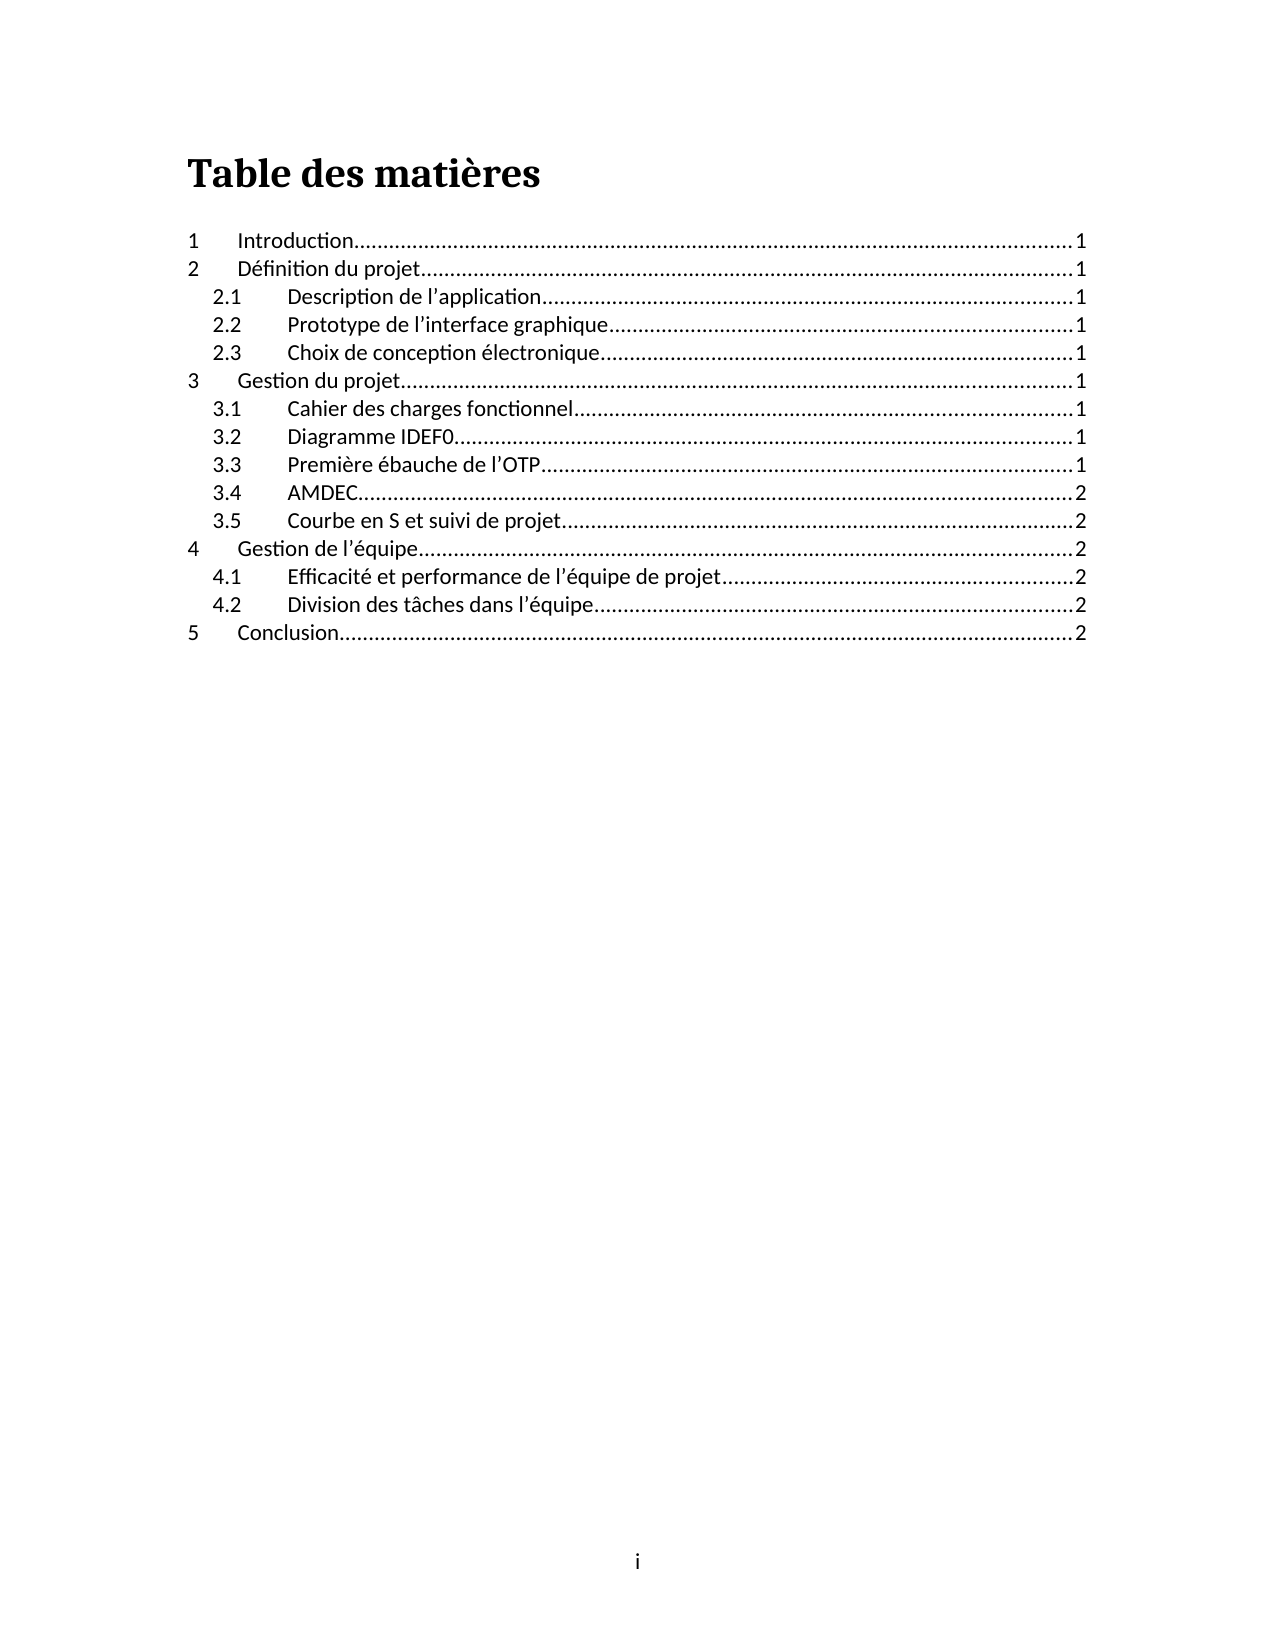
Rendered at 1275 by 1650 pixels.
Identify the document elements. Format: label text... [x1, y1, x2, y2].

text 4.2 Division des tâches dans l’équipe 2 [212, 590, 1087, 618]
text 5 Conclusion 2 [187, 618, 1087, 646]
text 3.2 Diagramme IDEF0 1 [212, 422, 1087, 450]
text 4 Gestion de l’équipe 2 [187, 534, 1087, 562]
text 2.3 Choix de conception électronique 1 [212, 338, 1087, 366]
text 2.2 Prototype de l’interface graphique 1 [212, 310, 1087, 338]
text 2.1 Description de l’application 1 [212, 282, 1087, 310]
text 3.5 Courbe en S et suivi de projet 2 [212, 506, 1087, 534]
text 2 Définition du projet 1 [187, 254, 1087, 282]
text 3.3 Première ébauche de l’OTP 1 [212, 450, 1087, 478]
text 3 Gestion du projet 1 [187, 366, 1087, 394]
text 1 Introduction 1 [187, 226, 1087, 254]
text Table des matières [187, 150, 1087, 198]
text 3.4 AMDEC 2 [212, 478, 1087, 506]
text 3.1 Cahier des charges fonctionnel 1 [212, 394, 1087, 422]
text 4.1 Efficacité et performance de l’équipe de projet 2 [212, 562, 1087, 590]
